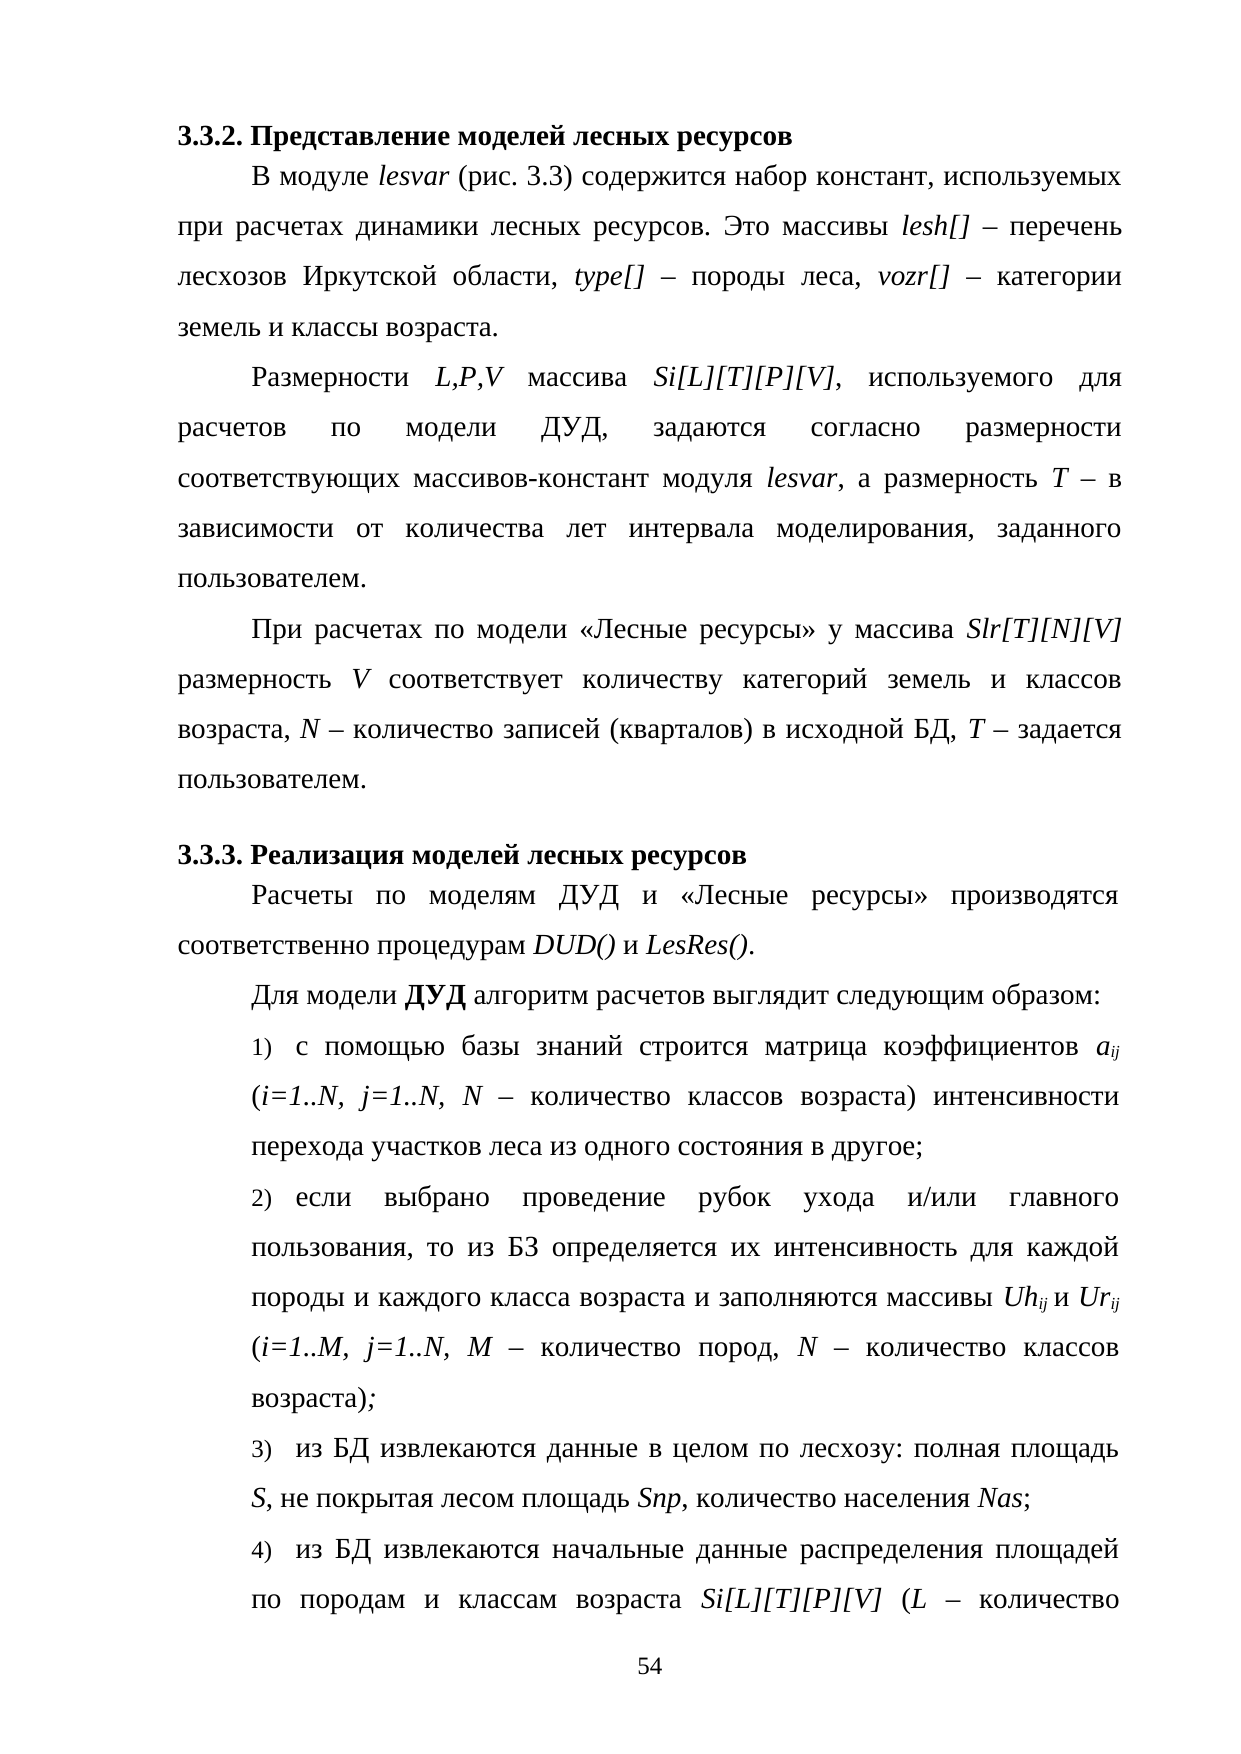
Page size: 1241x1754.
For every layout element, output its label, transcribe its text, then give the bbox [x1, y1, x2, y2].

list с помощью базы знаний строится матрица коэффициентов aij (i=1..N, j=1..N, N – количество классов возраста) интенсивности перехода участков леса из одного состояния в другое; [251, 1028, 1120, 1162]
text Расчеты по моделям ДУД и «Лесные ресурсы» производятся соответственно процедурам DUD() и LesRes(). [177, 877, 1120, 961]
text Для модели ДУД алгоритм расчетов выглядит следующим образом: [177, 977, 1120, 1011]
text При расчетах по модели «Лесные ресурсы» у массива Slr[T][N][V] размерность V соответствует количеству категорий земель и классов возраста, N – количество записей (кварталов) в исходной БД, T – задается пользователем. [177, 611, 1122, 795]
text В модуле lesvar (рис. 3.3) содержится набор констант, используемых при расчетах динамики лесных ресурсов. Это массивы lesh[] – перечень лесхозов Иркутской области, type[] – породы леса, vozr[] – категории земель и классы возраста. [177, 158, 1122, 342]
list из БД извлекаются начальные данные распределения площадей по породам и классам возраста Si[L][T][P][V] (L – количество [251, 1531, 1120, 1615]
list из БД извлекаются данные в целом по лесхозу: полная площадь S, не покрытая лесом площадь Snp, количество населения Nas; [251, 1430, 1120, 1514]
text Размерности L,P,V массива Si[L][T][P][V], используемого для расчетов по модели ДУД, задаются согласно размерности соответствующих массивов-констант модуля lesvar, а размерность T – в зависимости от количества лет интервала моделирования, заданного пользователем. [177, 359, 1122, 594]
subtitle 3.3.3. Реализация моделей лесных ресурсов [177, 837, 1122, 871]
list если выбрано проведение рубок ухода и/или главного пользования, то из БЗ определяется их интенсивность для каждой породы и каждого класса возраста и заполняются массивы Uhij и Urij (i=1..M, j=1..N, M – количество пород, N – количество классов возраста); [251, 1179, 1120, 1413]
subtitle 3.3.2. Представление моделей лесных ресурсов [177, 118, 1122, 152]
